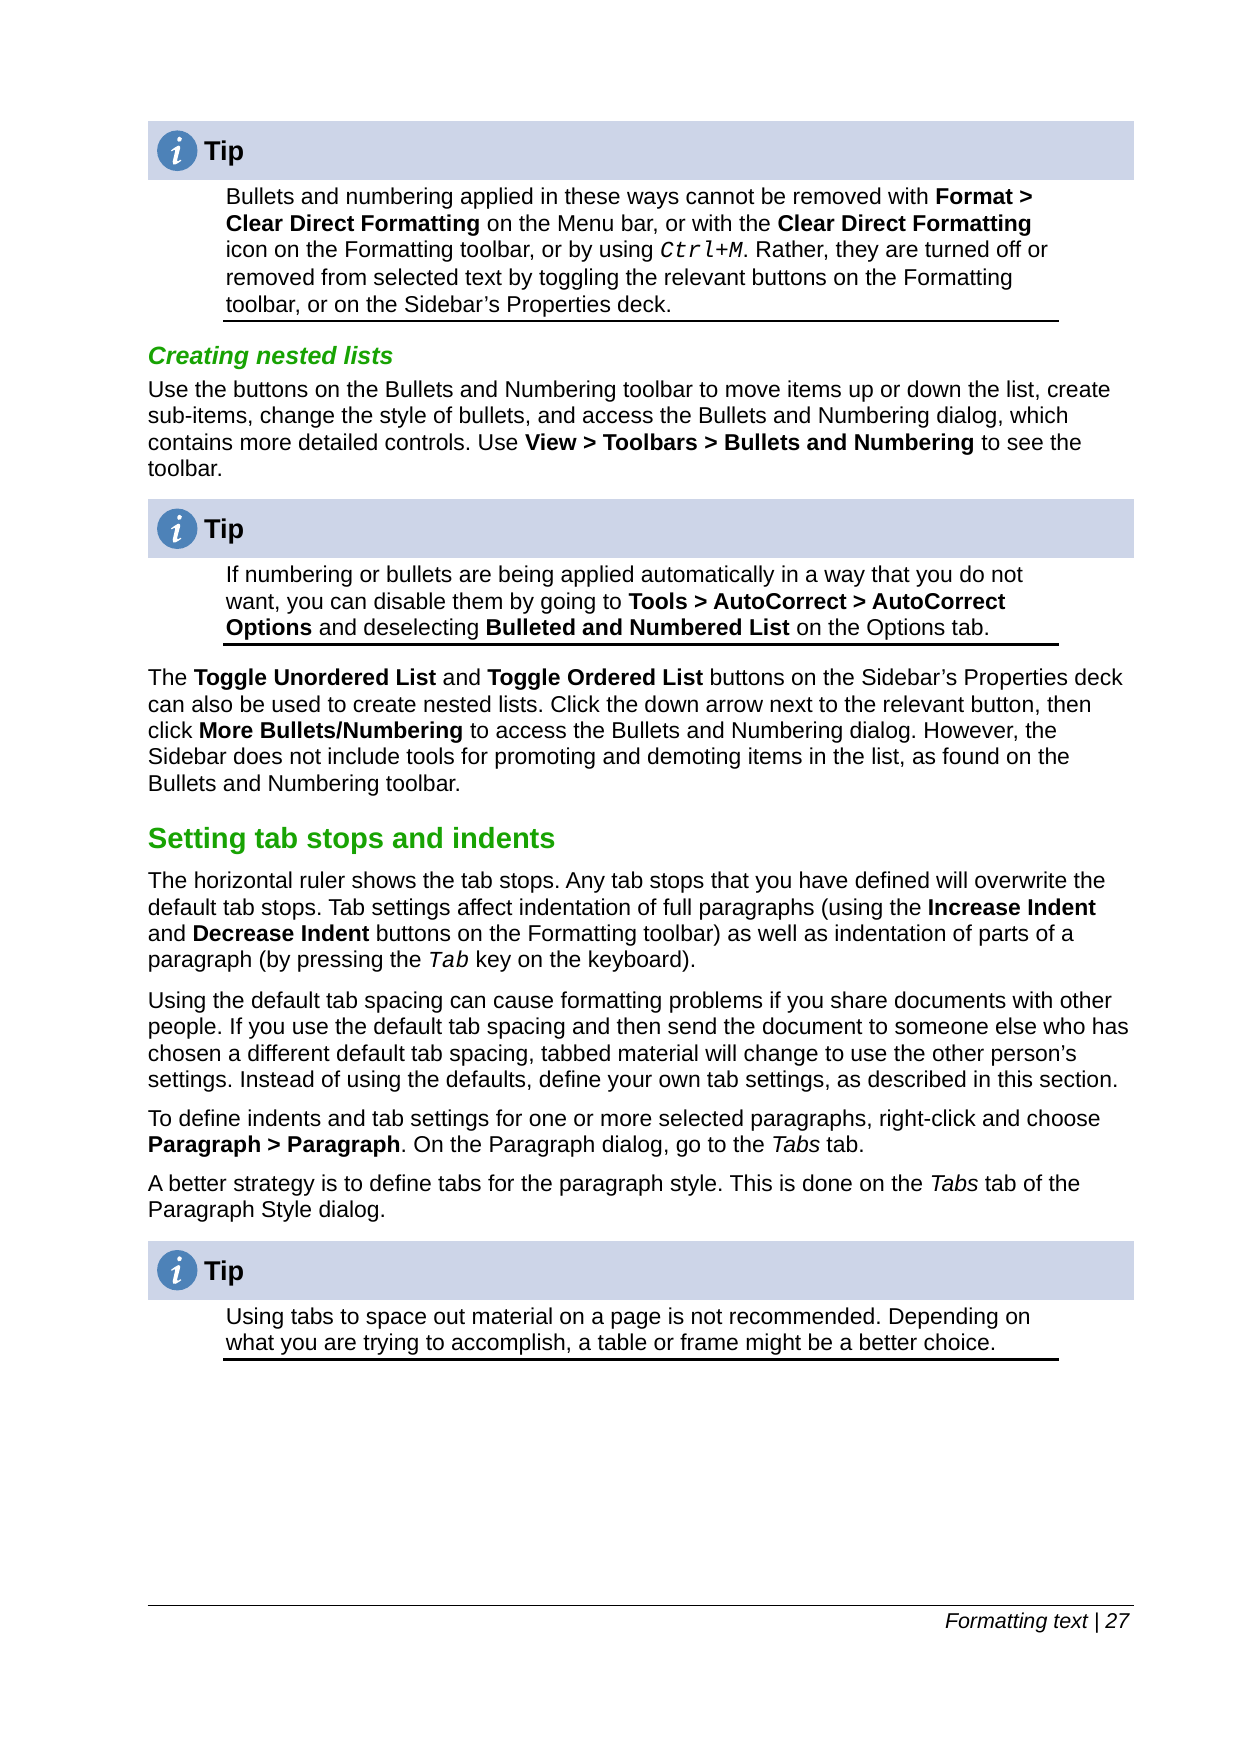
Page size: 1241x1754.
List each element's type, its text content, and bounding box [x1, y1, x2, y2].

subtitle Tip [148, 121, 1134, 180]
text To define indents and tab settings for one or more selected paragraphs, right-click and choose Paragraph > Paragraph. On the Paragraph dialog, go to the Tabs tab. [148, 1105, 1134, 1158]
text The Toggle Unordered List and Toggle Ordered List buttons on the Sidebar’s Properties deck can also be used to create nested lists. Click the down arrow next to the relevant button, then click More Bullets/Numbering to access the Bullets and Numbering dialog. However, the Sidebar does not include tools for promoting and demoting items in the list, as found on the Bullets and Numbering toolbar. [148, 664, 1134, 796]
subtitle Setting tab stops and indents [148, 821, 1134, 854]
text A better strategy is to define tabs for the paragraph style. This is done on the Tabs tab of the Paragraph Style dialog. [148, 1170, 1134, 1223]
text Using the default tab spacing can cause formatting problems if you share documents with other people. If you use the default tab spacing and then send the document to someone else who has chosen a different default tab spacing, tabbed material will change to use the other person’s settings. Instead of using the defaults, define your own tab settings, as described in this section. [148, 987, 1134, 1092]
text The horizontal ruler shows the tab stops. Any tab stops that you have defined will overwrite the default tab stops. Tab settings affect indentation of full paragraphs (using the Increase Indent and Decrease Indent buttons on the Formatting toolbar) as well as indentation of parts of a paragraph (by pressing the Tab key on the keyboard). [148, 867, 1134, 974]
text Bullets and numbering applied in these ways cannot be removed with Format > Clear Direct Formatting on the Menu bar, or with the Clear Direct Formatting icon on the Formatting toolbar, or by using Ctrl+M. Rather, they are turned off or removed from selected text by toggling the relevant buttons on the Formatting toolbar, or on the Sidebar’s Properties deck. [223, 180, 1059, 320]
text If numbering or bullets are being applied automatically in a way that you do not want, you can disable them by going to Tools > AutoCorrect > AutoCorrect Options and deselecting Bulleted and Numbered List on the Options tab. [223, 558, 1059, 643]
subtitle Creating nested lists [148, 341, 1134, 370]
text Use the buttons on the Bullets and Numbering toolbar to move items up or down the list, create sub-items, change the style of bullets, and access the Bullets and Numbering dialog, which contains more detailed controls. Use View > Toolbars > Bullets and Numbering to see the toolbar. [148, 376, 1134, 481]
subtitle Tip [148, 1241, 1134, 1300]
text Using tabs to space out material on a page is not recommended. Depending on what you are trying to accomplish, a table or frame might be a better choice. [223, 1300, 1059, 1358]
subtitle Tip [148, 499, 1134, 558]
